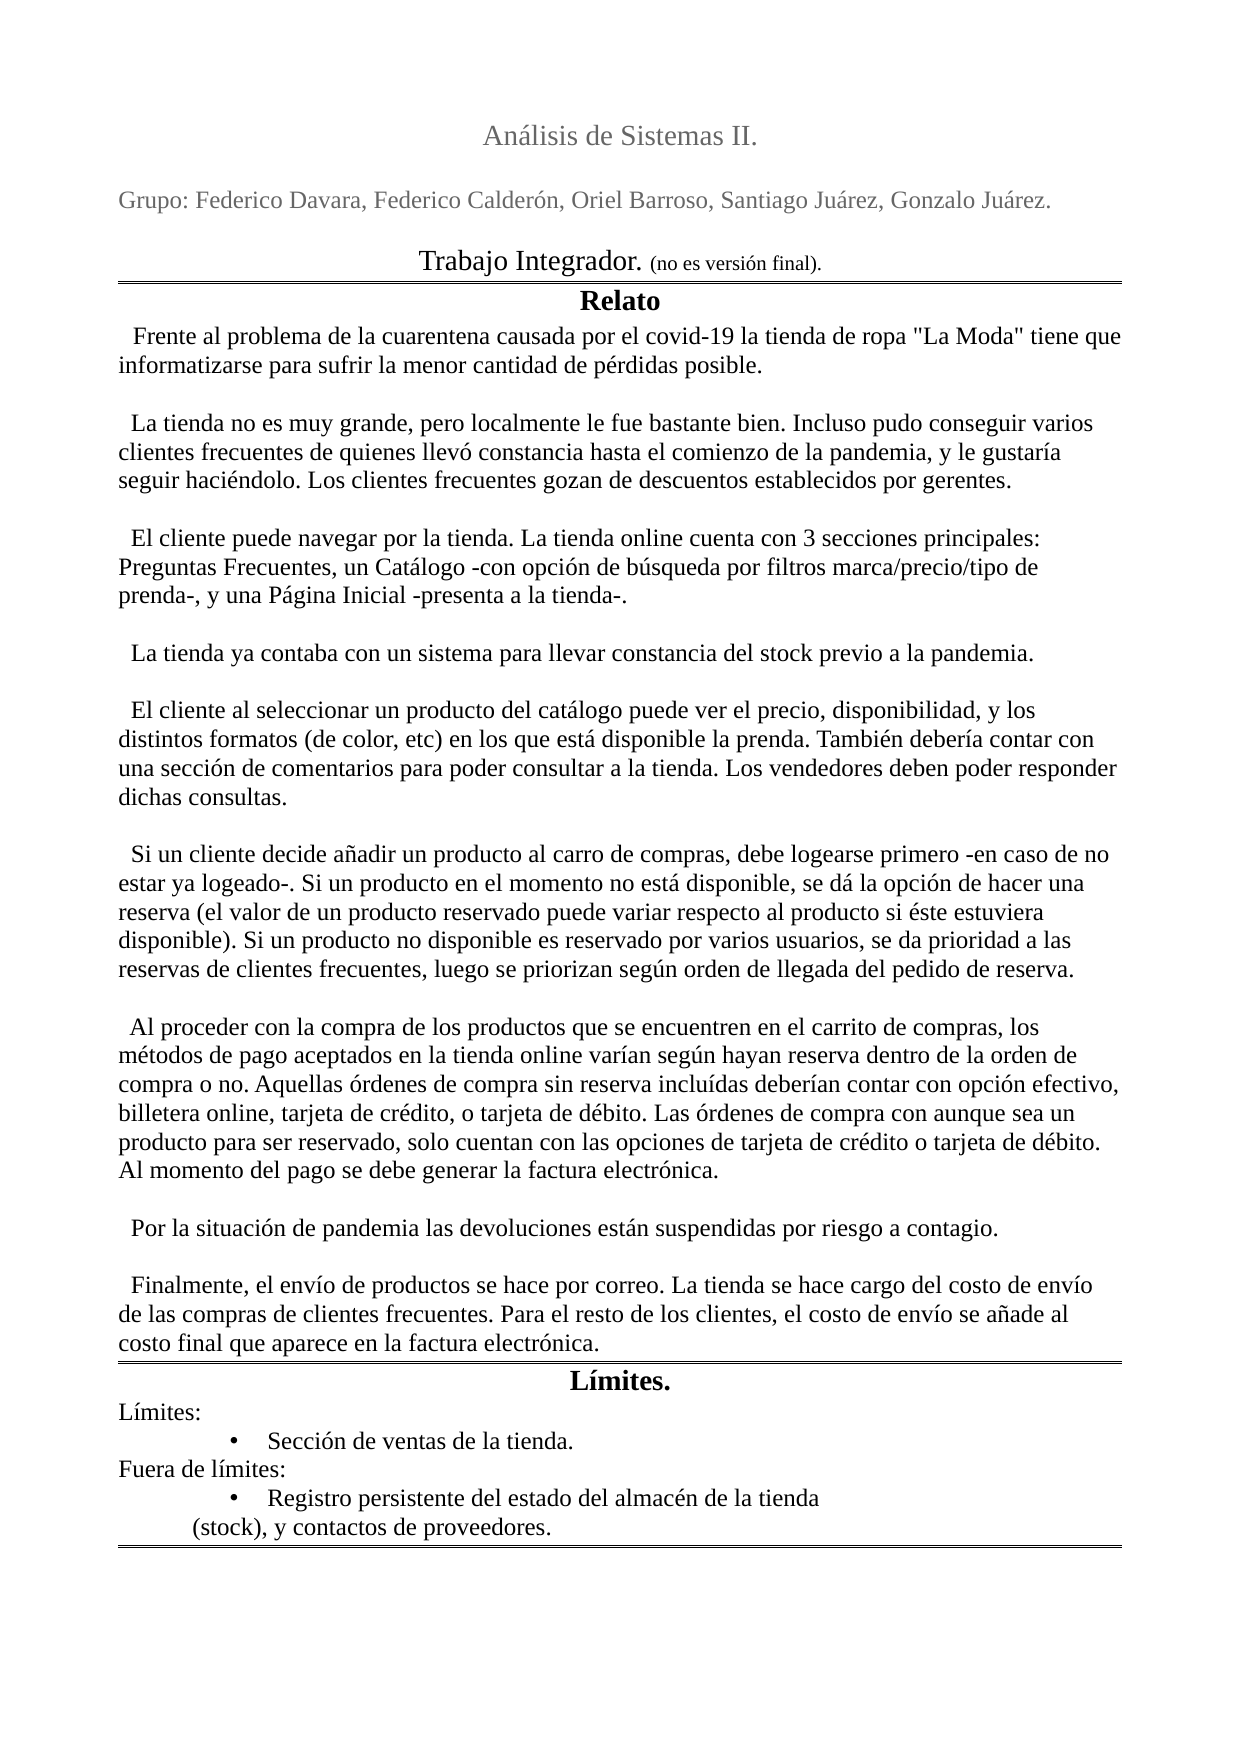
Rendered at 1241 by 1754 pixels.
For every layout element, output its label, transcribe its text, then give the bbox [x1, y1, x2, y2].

text Al proceder con la compra de los productos que se encuentren en el carrito de compras, los métodos de pago aceptados en la tienda online varían según hayan reserva dentro de la orden de compra o no. Aquellas órdenes de compra sin reserva incluídas deberían contar con opción efectivo, billetera online, tarjeta de crédito, o tarjeta de débito. Las órdenes de compra con aunque sea un producto para ser reservado, solo cuentan con las opciones de tarjeta de crédito o tarjeta de débito. Al momento del pago se debe generar la factura electrónica. [118, 1012, 1122, 1184]
text Límites. [118, 1364, 1122, 1397]
text Trabajo Integrador. (no es versión final). [118, 243, 1122, 281]
text Límites: [118, 1397, 1122, 1426]
list Registro persistente del estado del almacén de la tienda [229, 1483, 1122, 1512]
text (stock), y contactos de proveedores. [118, 1512, 1122, 1545]
text Finalmente, el envío de productos se hace por correo. La tienda se hace cargo del costo de envío de las compras de clientes frecuentes. Para el resto de los clientes, el costo de envío se añade al costo final que aparece en la factura electrónica. [118, 1271, 1122, 1361]
text La tienda no es muy grande, pero localmente le fue bastante bien. Incluso pudo conseguir varios clientes frecuentes de quienes llevó constancia hasta el comienzo de la pandemia, y le gustaría seguir haciéndolo. Los clientes frecuentes gozan de descuentos establecidos por gerentes. [118, 408, 1122, 494]
text Frente al problema de la cuarentena causada por el covid-19 la tienda de ropa "La Moda" tiene que informatizarse para sufrir la menor cantidad de pérdidas posible. [118, 317, 1122, 379]
text Fuera de límites: [118, 1454, 1122, 1483]
text El cliente puede navegar por la tienda. La tienda online cuenta con 3 secciones principales: Preguntas Frecuentes, un Catálogo -con opción de búsqueda por filtros marca/precio/tipo de prenda-, y una Página Inicial -presenta a la tienda-. [118, 523, 1122, 609]
text Relato [118, 284, 1122, 317]
text Por la situación de pandemia las devoluciones están suspendidas por riesgo a contagio. [118, 1213, 1122, 1242]
text El cliente al seleccionar un producto del catálogo puede ver el precio, disponibilidad, y los distintos formatos (de color, etc) en los que está disponible la prenda. También debería contar con una sección de comentarios para poder consultar a la tienda. Los vendedores deben poder responder dichas consultas. [118, 696, 1122, 811]
list Sección de ventas de la tienda. [229, 1426, 1122, 1454]
text La tienda ya contaba con un sistema para llevar constancia del stock previo a la pandemia. [118, 638, 1122, 667]
text Si un cliente decide añadir un producto al carro de compras, debe logearse primero -en caso de no estar ya logeado-. Si un producto en el momento no está disponible, se dá la opción de hacer una reserva (el valor de un producto reservado puede variar respecto al producto si éste estuviera disponible). Si un producto no disponible es reservado por varios usuarios, se da prioridad a las reservas de clientes frecuentes, luego se priorizan según orden de llegada del pedido de reserva. [118, 839, 1122, 983]
